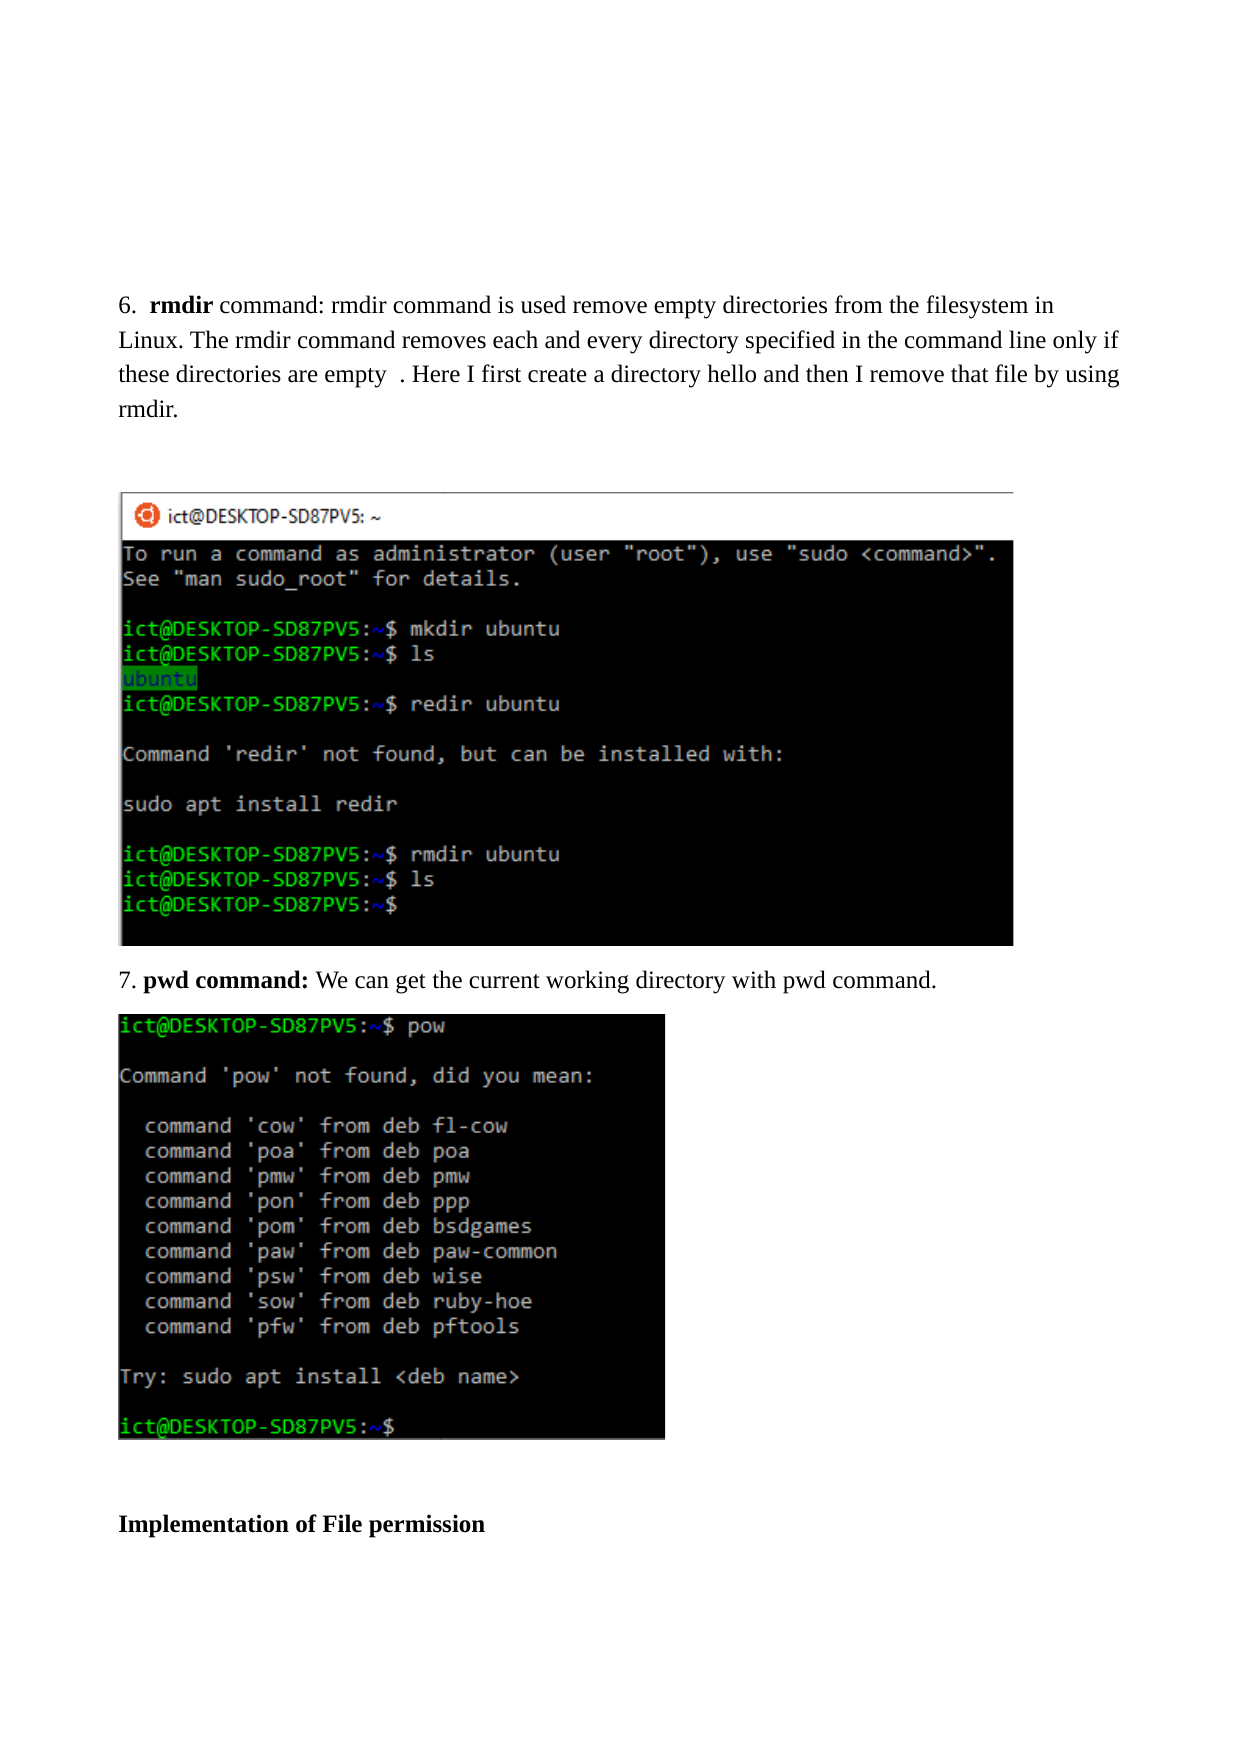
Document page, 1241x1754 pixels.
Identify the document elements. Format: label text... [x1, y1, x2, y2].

text 7. pwd command: We can get the current working directory with pwd command. [118, 966, 1122, 994]
text Implementation of File permission [118, 1509, 1122, 1538]
text 6. rmdir command: rmdir command is used remove empty directories from the filesystem in Linux. The rmdir command removes each and every directory specified in the command line only if these directories are empty . Here I first create a directory hello and then I remove that file by using rmdir. [118, 291, 1122, 423]
